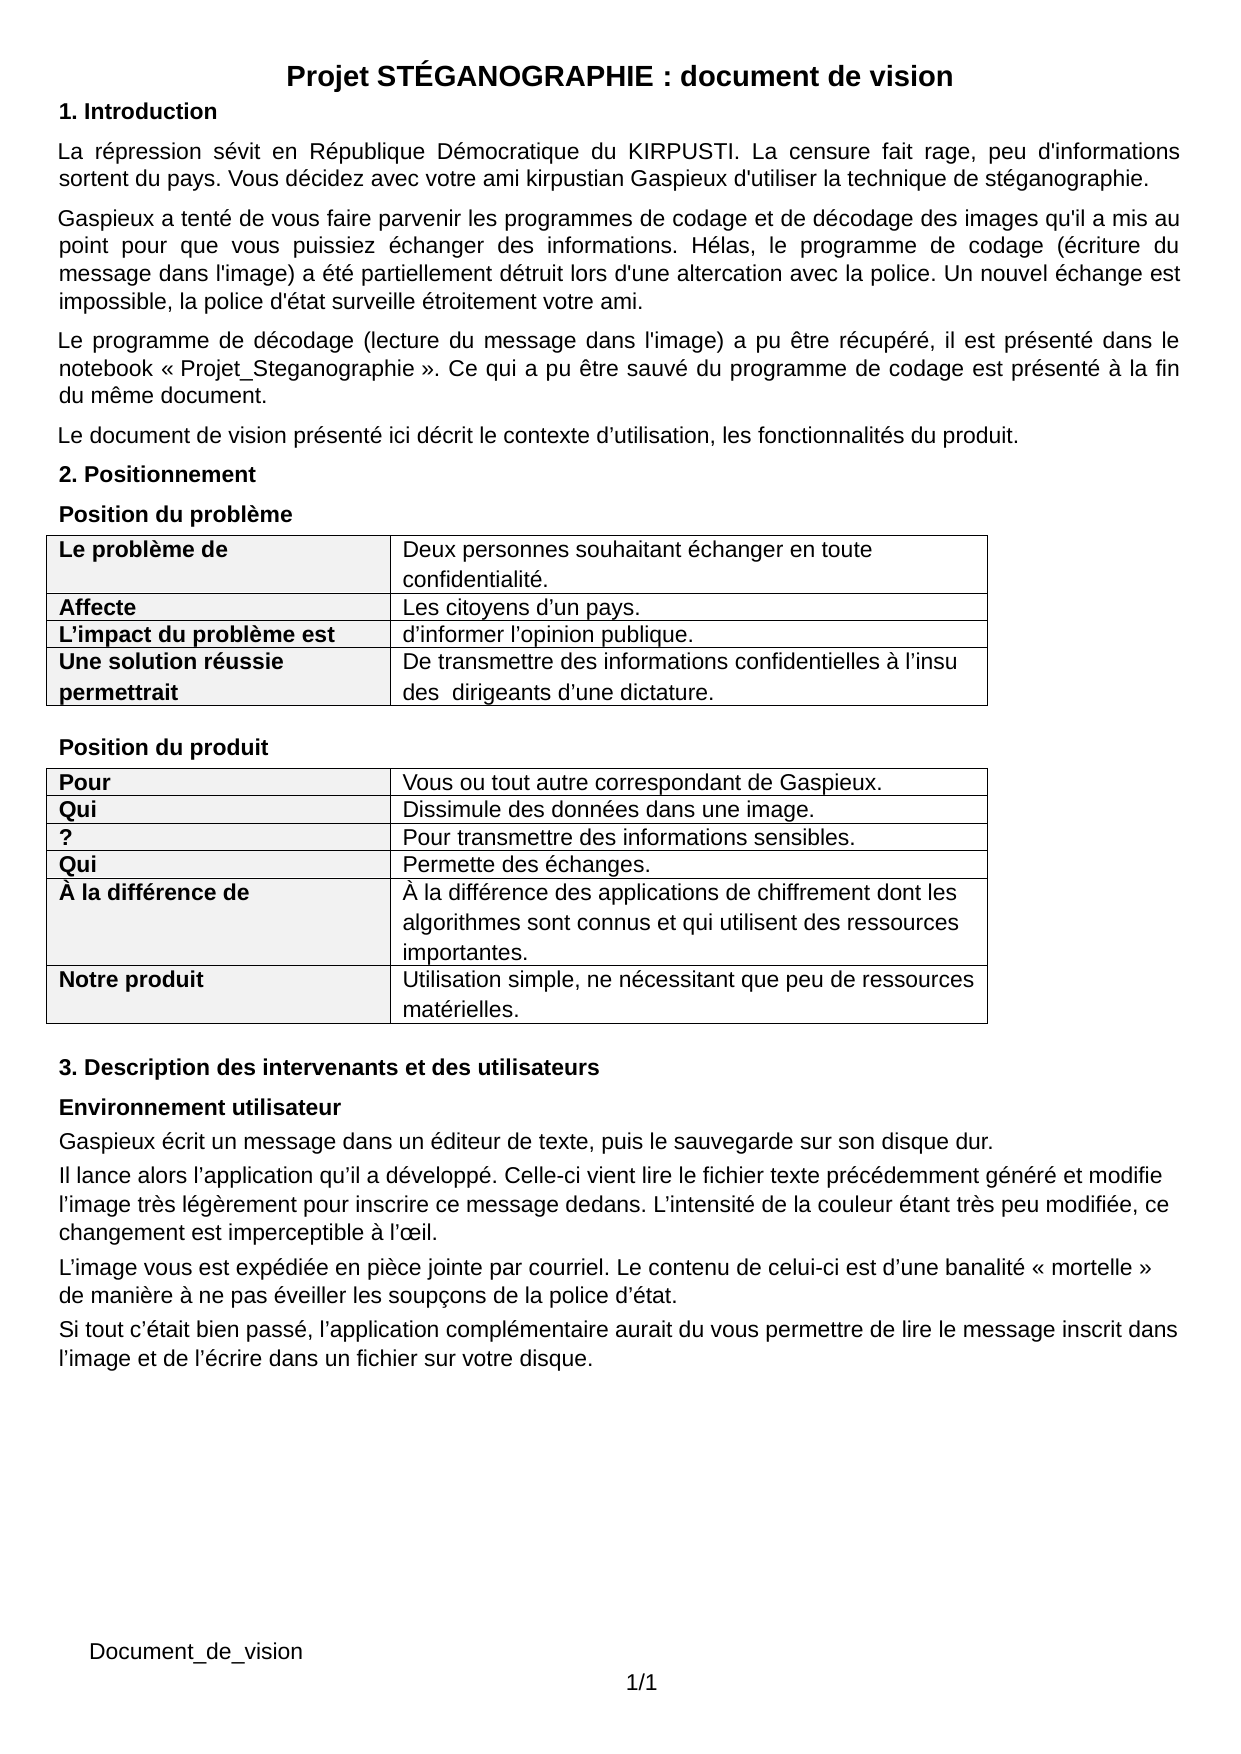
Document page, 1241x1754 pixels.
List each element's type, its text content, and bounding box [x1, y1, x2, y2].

table_cell Qui [47, 851, 390, 877]
table_cell À la différence des applications de chiffrement dont les algorithmes sont connus et qui utilisent des ressources importantes. [391, 879, 987, 965]
text Gaspieux a tenté de vous faire parvenir les programmes de codage et de décodage des images qu'il a mis au point pour que vous puissiez échanger des informations. Hélas, le programme de codage (écriture du message dans l'image) a été partiellement détruit lors d'une altercation avec la police. Un nouvel échange est impossible, la police d'état surveille étroitement votre ami. [57, 205, 1181, 314]
table_cell Utilisation simple, ne nécessitant que peu de ressources matérielles. [391, 966, 987, 1023]
table_cell ? [47, 824, 390, 850]
subtitle Position du problème [58, 501, 1181, 527]
table_cell Qui [47, 796, 390, 823]
table_cell Affecte [47, 594, 390, 620]
table_header Le problème de [47, 536, 390, 592]
text Le programme de décodage (lecture du message dans l'image) a pu être récupéré, il est présenté dans le notebook « Projet_Steganographie ». Ce qui a pu être sauvé du programme de codage est présenté à la fin du même document. [57, 327, 1181, 408]
subtitle Gaspieux écrit un message dans un éditeur de texte, puis le sauvegarde sur son disque dur. [58, 1128, 1181, 1154]
table_header Vous ou tout autre correspondant de Gaspieux. [391, 769, 987, 795]
text La répression sévit en République Démocratique du KIRPUSTI. La censure fait rage, peu d'informations sortent du pays. Vous décidez avec votre ami kirpustian Gaspieux d'utiliser la technique de stéganographie. [57, 138, 1181, 192]
table_cell Permette des échanges. [391, 851, 987, 877]
subtitle Environnement utilisateur [58, 1094, 1181, 1121]
text L’image vous est expédiée en pièce jointe par courriel. Le contenu de celui-ci est d’une banalité « mortelle » de manière à ne pas éveiller les soupçons de la police d’état. [58, 1254, 1181, 1308]
text Projet STÉGANOGRAPHIE : document de vision [59, 59, 1181, 93]
subtitle Il lance alors l’application qu’il a développé. Celle-ci vient lire le fichier texte précédemment généré et modifie l’image très légèrement pour inscrire ce message dedans. L’intensité de la couleur étant très peu modifiée, ce changement est imperceptible à l’œil. [58, 1162, 1181, 1246]
table_cell Notre produit [47, 966, 390, 1023]
subtitle 1. Introduction [58, 98, 1181, 124]
subtitle 2. Positionnement [58, 461, 1181, 487]
table_header Pour [47, 769, 390, 795]
table_header Deux personnes souhaitant échanger en toute confidentialité. [391, 536, 987, 592]
subtitle Position du produit [58, 734, 1181, 760]
table_cell L’impact du problème est [47, 621, 390, 647]
table_cell Dissimule des données dans une image. [391, 796, 987, 823]
table_cell Une solution réussie permettrait [47, 648, 390, 705]
table_cell À la différence de [47, 879, 390, 965]
text Le document de vision présenté ici décrit le contexte d’utilisation, les fonctionnalités du produit. [57, 422, 1181, 448]
subtitle 3. Description des intervenants et des utilisateurs [58, 1054, 1181, 1080]
text Si tout c’était bien passé, l’application complémentaire aurait du vous permettre de lire le message inscrit dans l’image et de l’écrire dans un fichier sur votre disque. [58, 1316, 1181, 1371]
table_cell Pour transmettre des informations sensibles. [391, 824, 987, 850]
table_cell d’informer l’opinion publique. [391, 621, 987, 647]
table_cell Les citoyens d’un pays. [391, 594, 987, 620]
table_cell De transmettre des informations confidentielles à l’insu des dirigeants d’une dictature. [391, 648, 987, 705]
